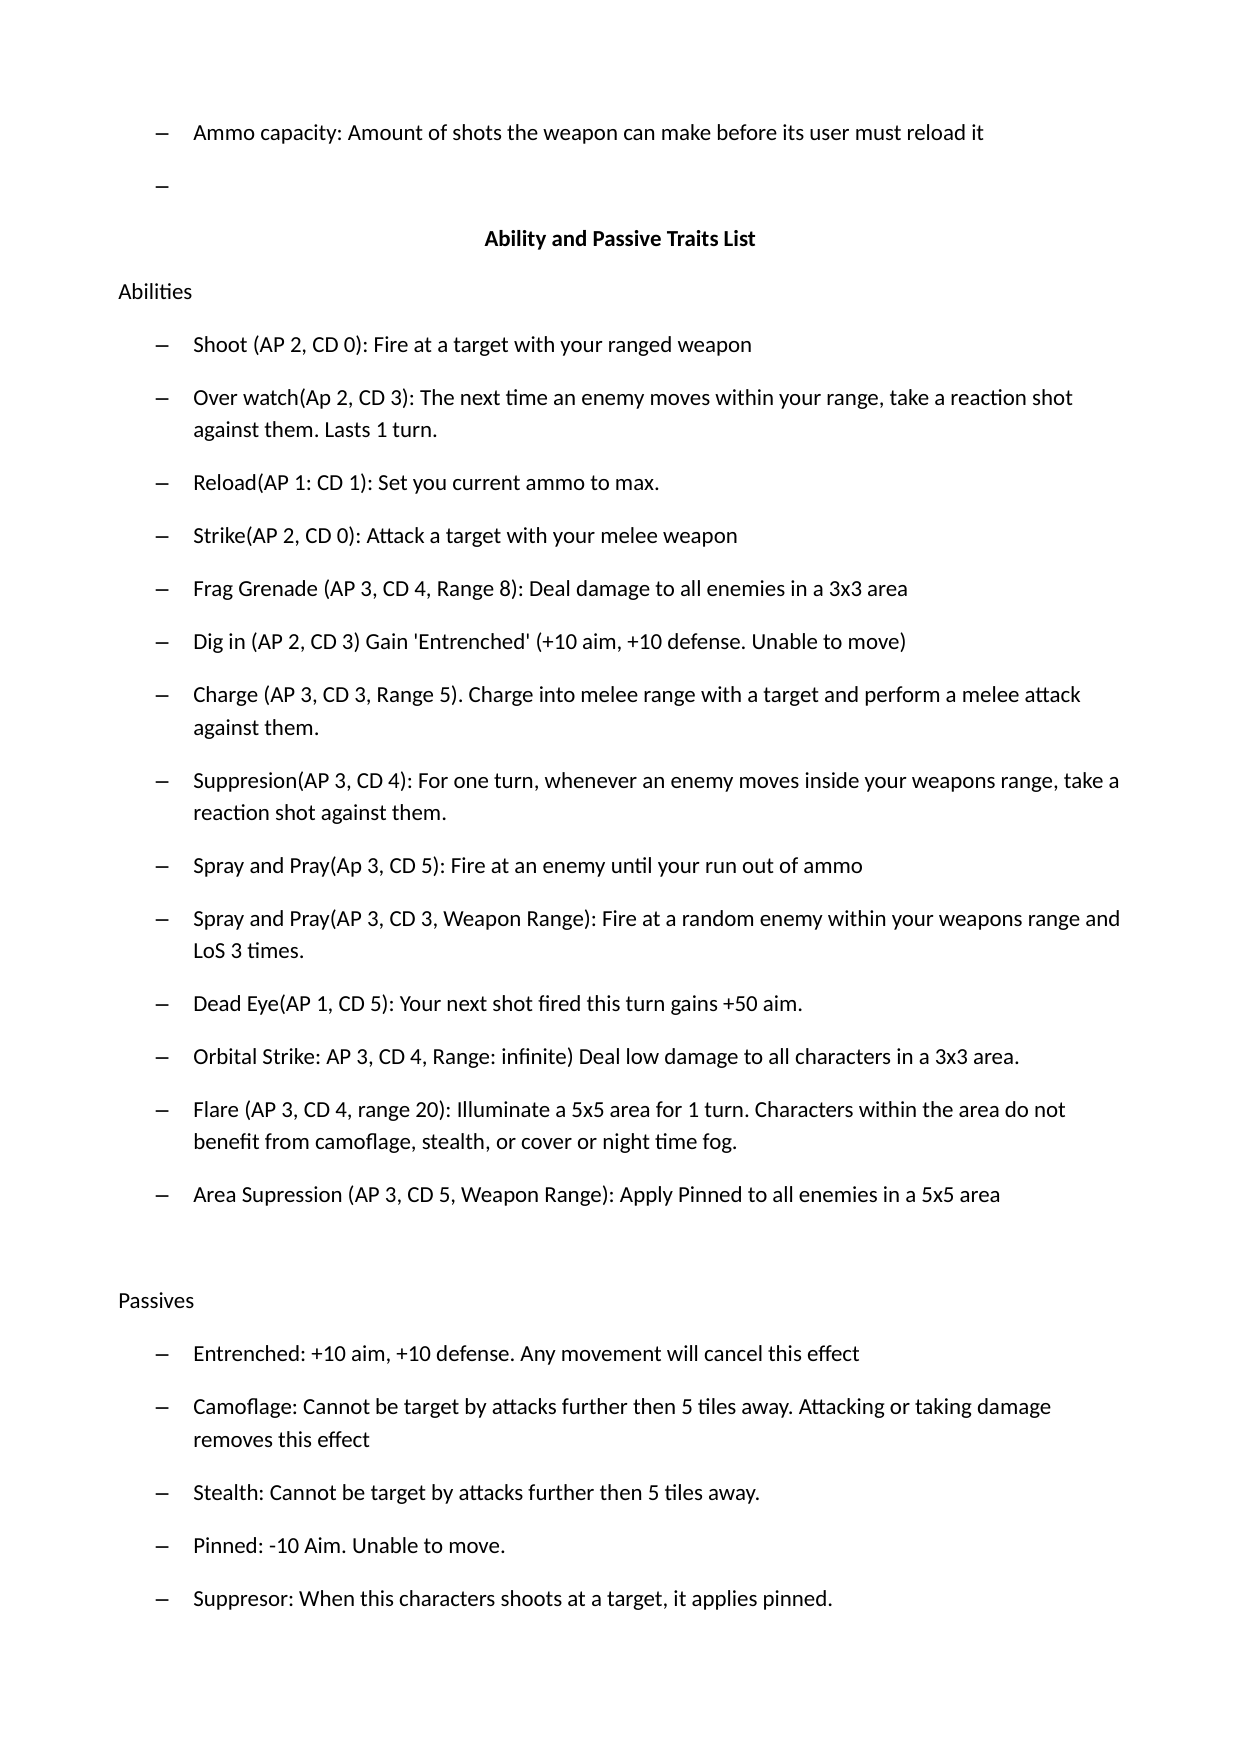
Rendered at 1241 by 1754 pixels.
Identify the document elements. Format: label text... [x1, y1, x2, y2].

list Orbital Strike: AP 3, CD 4, Range: infinite) Deal low damage to all characters in a 3x3 area. [156, 1042, 1122, 1070]
list Area Supression (AP 3, CD 5, Weapon Range): Apply Pinned to all enemies in a 5x5 area [156, 1180, 1122, 1208]
list Over watch(Ap 2, CD 3): The next time an enemy moves within your range, take a reaction shot against them. Lasts 1 turn. [156, 383, 1122, 443]
list Suppresor: When this characters shoots at a target, it applies pinned. [156, 1584, 1122, 1612]
list Camoflage: Cannot be target by attacks further then 5 tiles away. Attacking or taking damage removes this effect [156, 1392, 1122, 1453]
list Ammo capacity: Amount of shots the weapon can make before its user must reload it [156, 118, 1122, 146]
list Entrenched: +10 aim, +10 defense. Any movement will cancel this effect [156, 1339, 1122, 1367]
list Frag Grenade (AP 3, CD 4, Range 8): Deal damage to all enemies in a 3x3 area [156, 574, 1122, 602]
list Spray and Pray(AP 3, CD 3, Weapon Range): Fire at a random enemy within your weapons range and LoS 3 times. [156, 904, 1122, 964]
list Stealth: Cannot be target by attacks further then 5 tiles away. [156, 1478, 1122, 1506]
list Charge (AP 3, CD 3, Range 5). Charge into melee range with a target and perform a melee attack against them. [156, 681, 1122, 741]
list Flare (AP 3, CD 4, range 20): Illuminate a 5x5 area for 1 turn. Characters within the area do not benefit from camoflage, stealth, or cover or night time fog. [156, 1095, 1122, 1155]
list Dead Eye(AP 1, CD 5): Your next shot fired this turn gains +50 aim. [156, 989, 1122, 1017]
text Ability and Passive Traits List [118, 224, 1122, 252]
list Dig in (AP 2, CD 3) Gain 'Entrenched' (+10 aim, +10 defense. Unable to move) [156, 627, 1122, 656]
list Spray and Pray(Ap 3, CD 5): Fire at an enemy until your run out of ammo [156, 851, 1122, 879]
text Passives [118, 1286, 1122, 1314]
list Strike(AP 2, CD 0): Attack a target with your melee weapon [156, 521, 1122, 549]
list Reload(AP 1: CD 1): Set you current ammo to max. [156, 468, 1122, 496]
list Suppresion(AP 3, CD 4): For one turn, whenever an enemy moves inside your weapons range, take a reaction shot against them. [156, 766, 1122, 826]
text Abilities [118, 277, 1122, 305]
list Pinned: -10 Aim. Unable to move. [156, 1531, 1122, 1559]
list Shoot (AP 2, CD 0): Fire at a target with your ranged weapon [156, 330, 1122, 358]
